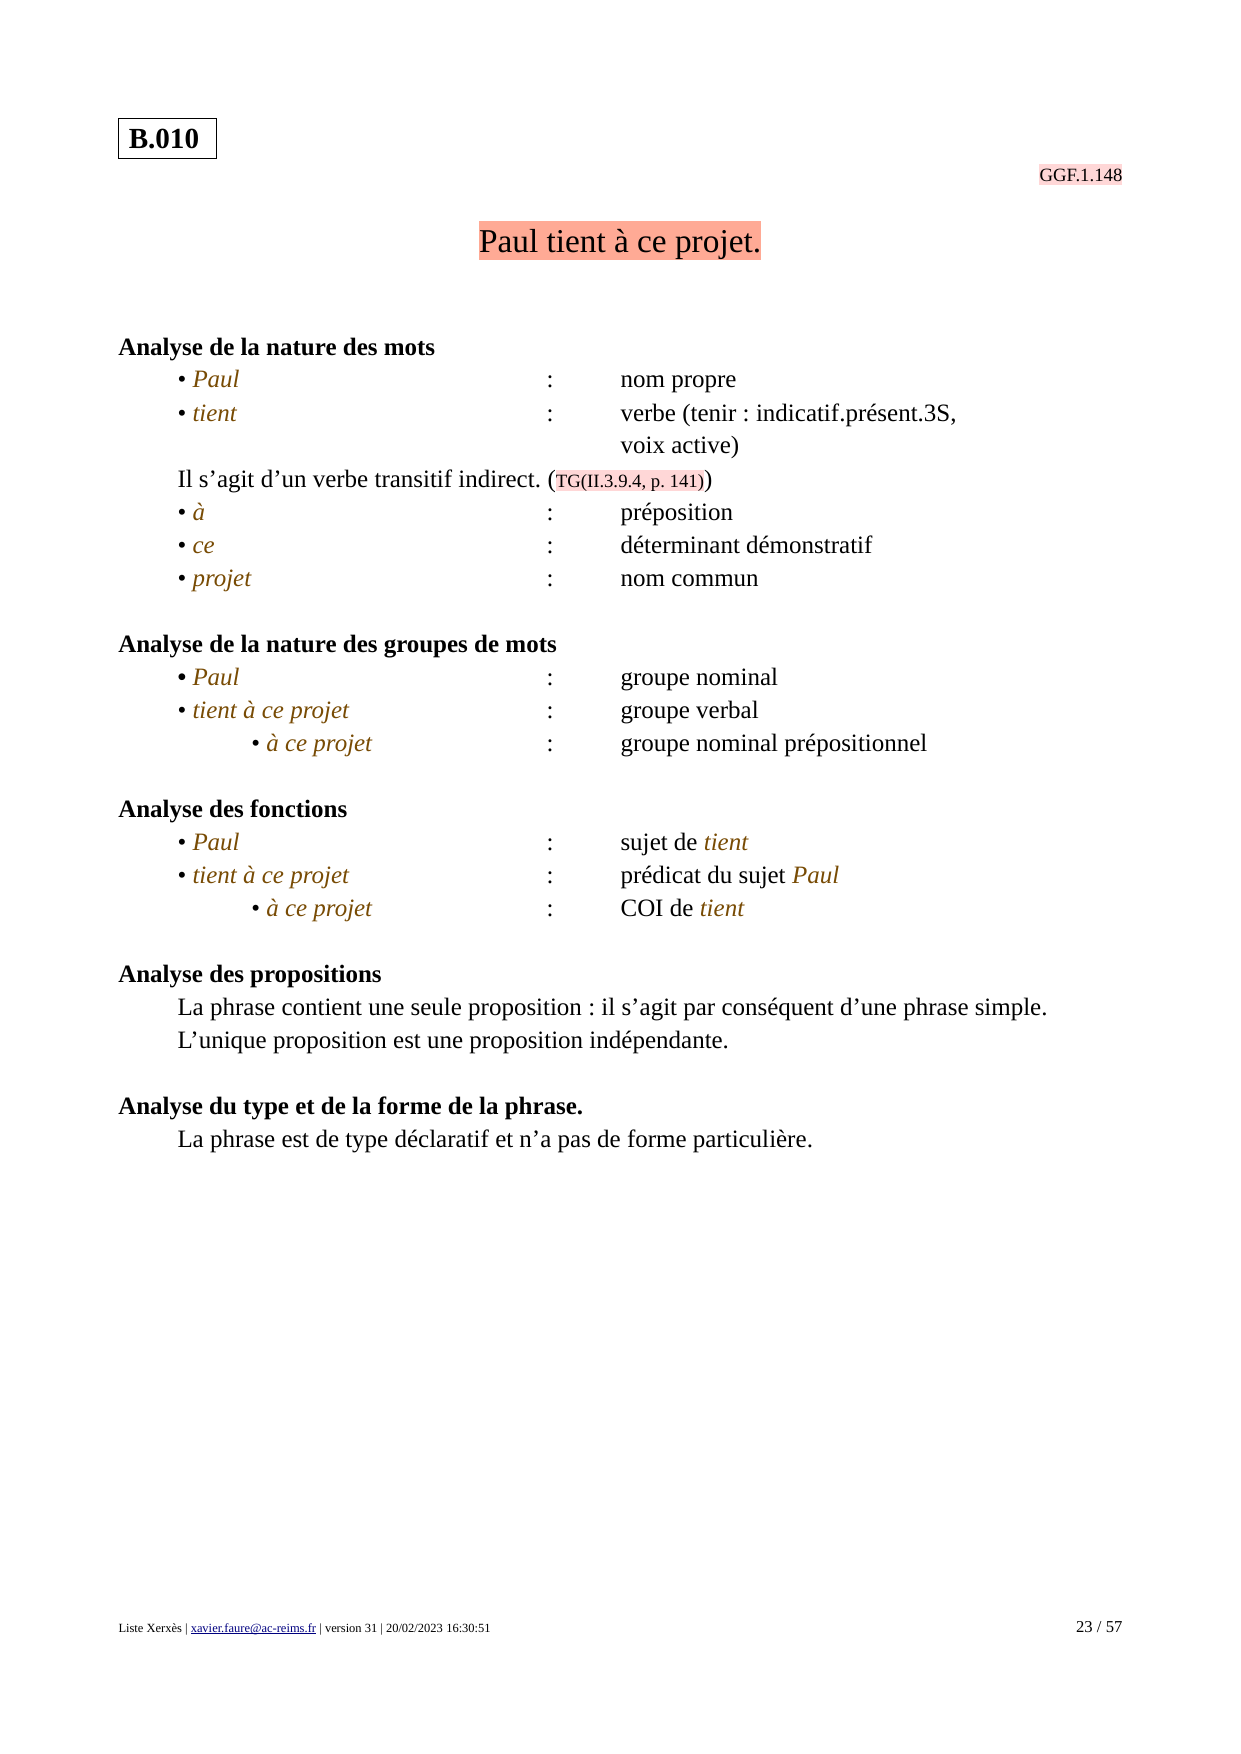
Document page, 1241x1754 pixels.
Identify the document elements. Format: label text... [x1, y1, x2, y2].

text • à ce projet : groupe nominal prépositionnel [177, 728, 1122, 757]
text Il s’agit d’un verbe transitif indirect. (TG(II.3.9.4, p. 141)) [177, 464, 1122, 492]
text [217, 118, 1122, 158]
text • ce : déterminant démonstratif [177, 530, 1122, 558]
text • Paul : groupe nominal [177, 662, 1122, 691]
text • tient : verbe (tenir : indicatif.présent.3S, [177, 398, 1122, 426]
text Analyse du type et de la forme de la phrase. [118, 1091, 1122, 1120]
text La phrase est de type déclaratif et n’a pas de forme particulière. [177, 1124, 1122, 1153]
text Analyse des propositions [118, 959, 1122, 988]
text Analyse de la nature des groupes de mots [118, 629, 1122, 657]
text • tient à ce projet : prédicat du sujet Paul [177, 860, 1122, 889]
text La phrase contient une seule proposition : il s’agit par conséquent d’une phrase simple. [177, 992, 1122, 1021]
text Analyse de la nature des mots [118, 332, 1122, 360]
text • Paul : nom propre [177, 364, 1122, 393]
text • projet : nom commun [177, 563, 1122, 591]
text • à : préposition [177, 497, 1122, 525]
text GGF.1.148 [118, 164, 1039, 185]
text • tient à ce projet : groupe verbal [177, 695, 1122, 723]
text • à ce projet : COI de tient [177, 893, 1122, 922]
text L’unique proposition est une proposition indépendante. [177, 1025, 1122, 1054]
text voix active) [177, 431, 1122, 459]
text • Paul : sujet de tient [177, 827, 1122, 856]
text Paul tient à ce projet. [118, 221, 1122, 260]
text Analyse des fonctions [118, 794, 1122, 823]
text B.010 [119, 119, 216, 158]
